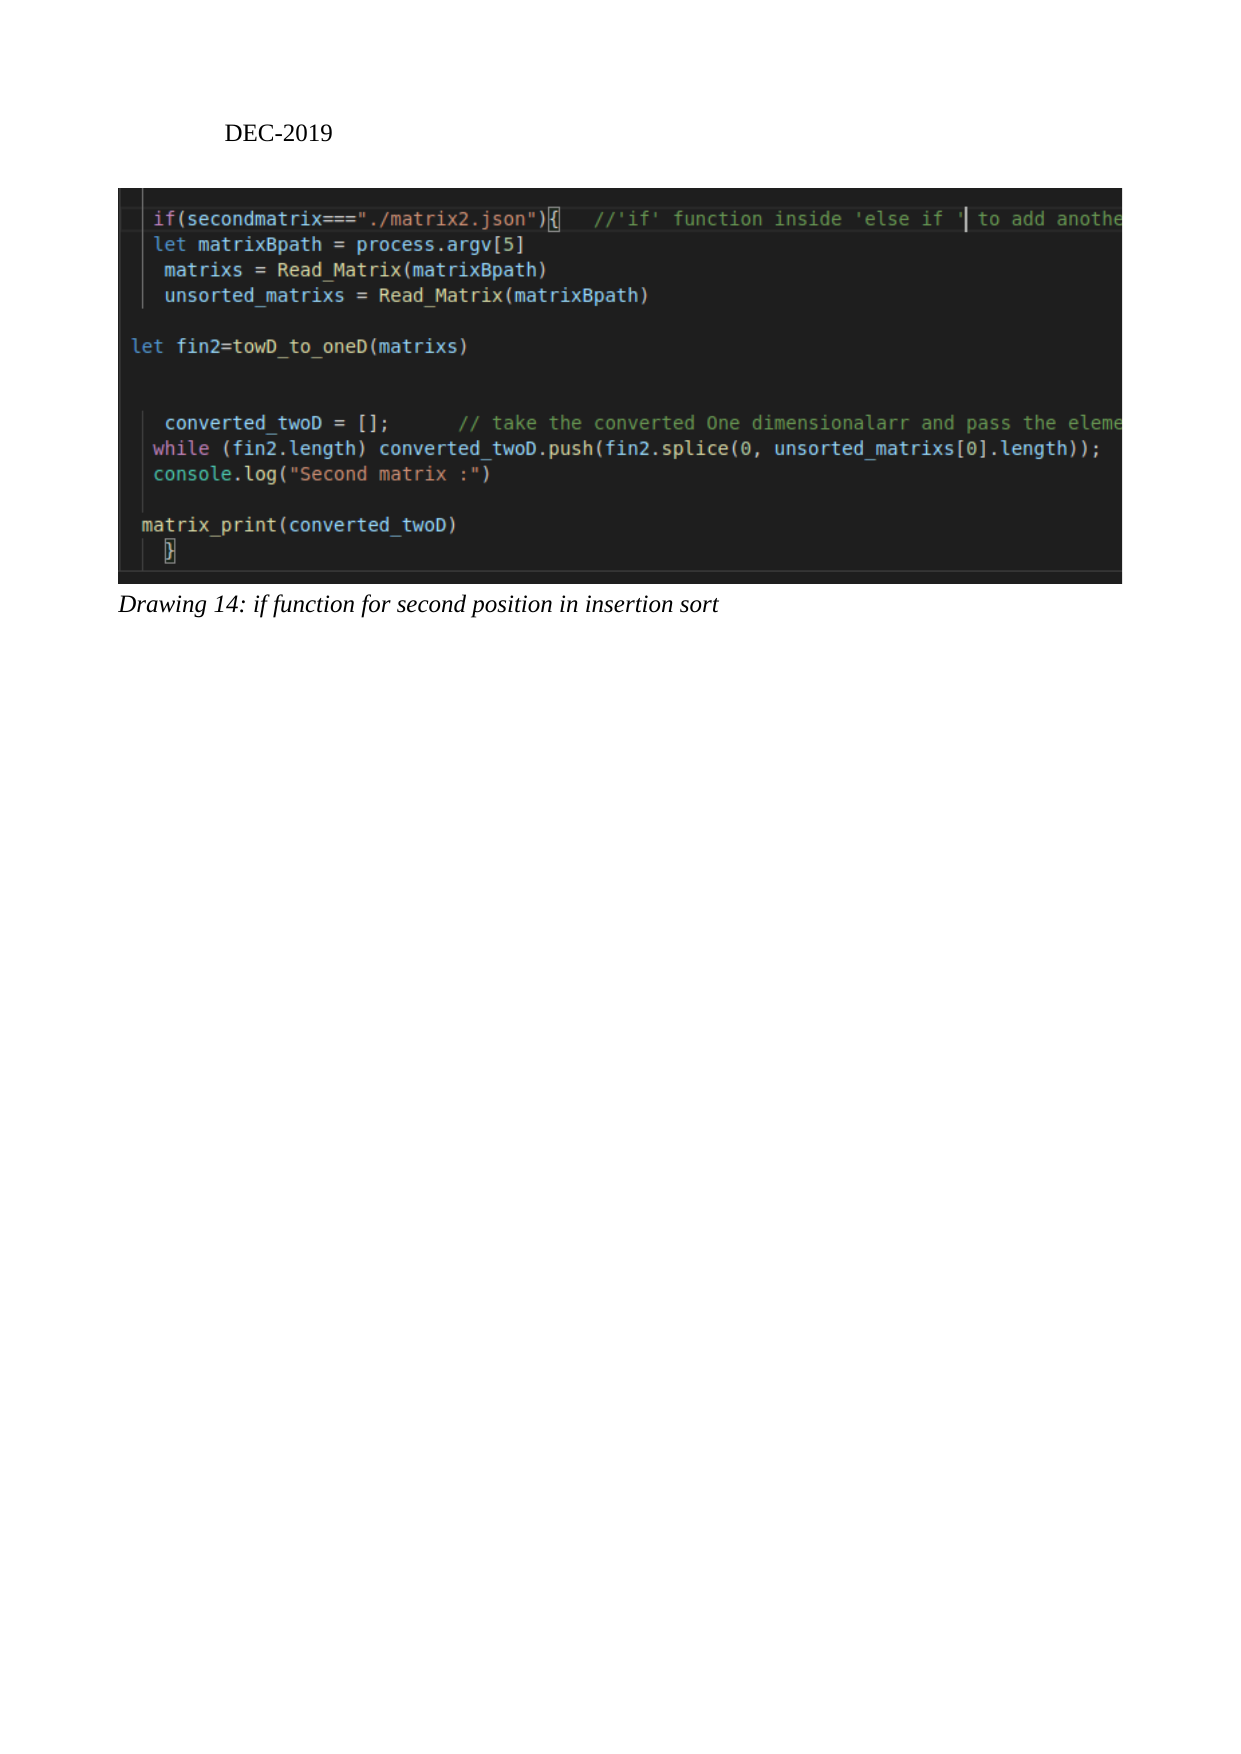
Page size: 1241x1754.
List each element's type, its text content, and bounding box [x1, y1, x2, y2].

text Drawing 14: if function for second position in insertion sort [118, 584, 1122, 618]
picture [118, 188, 1123, 584]
